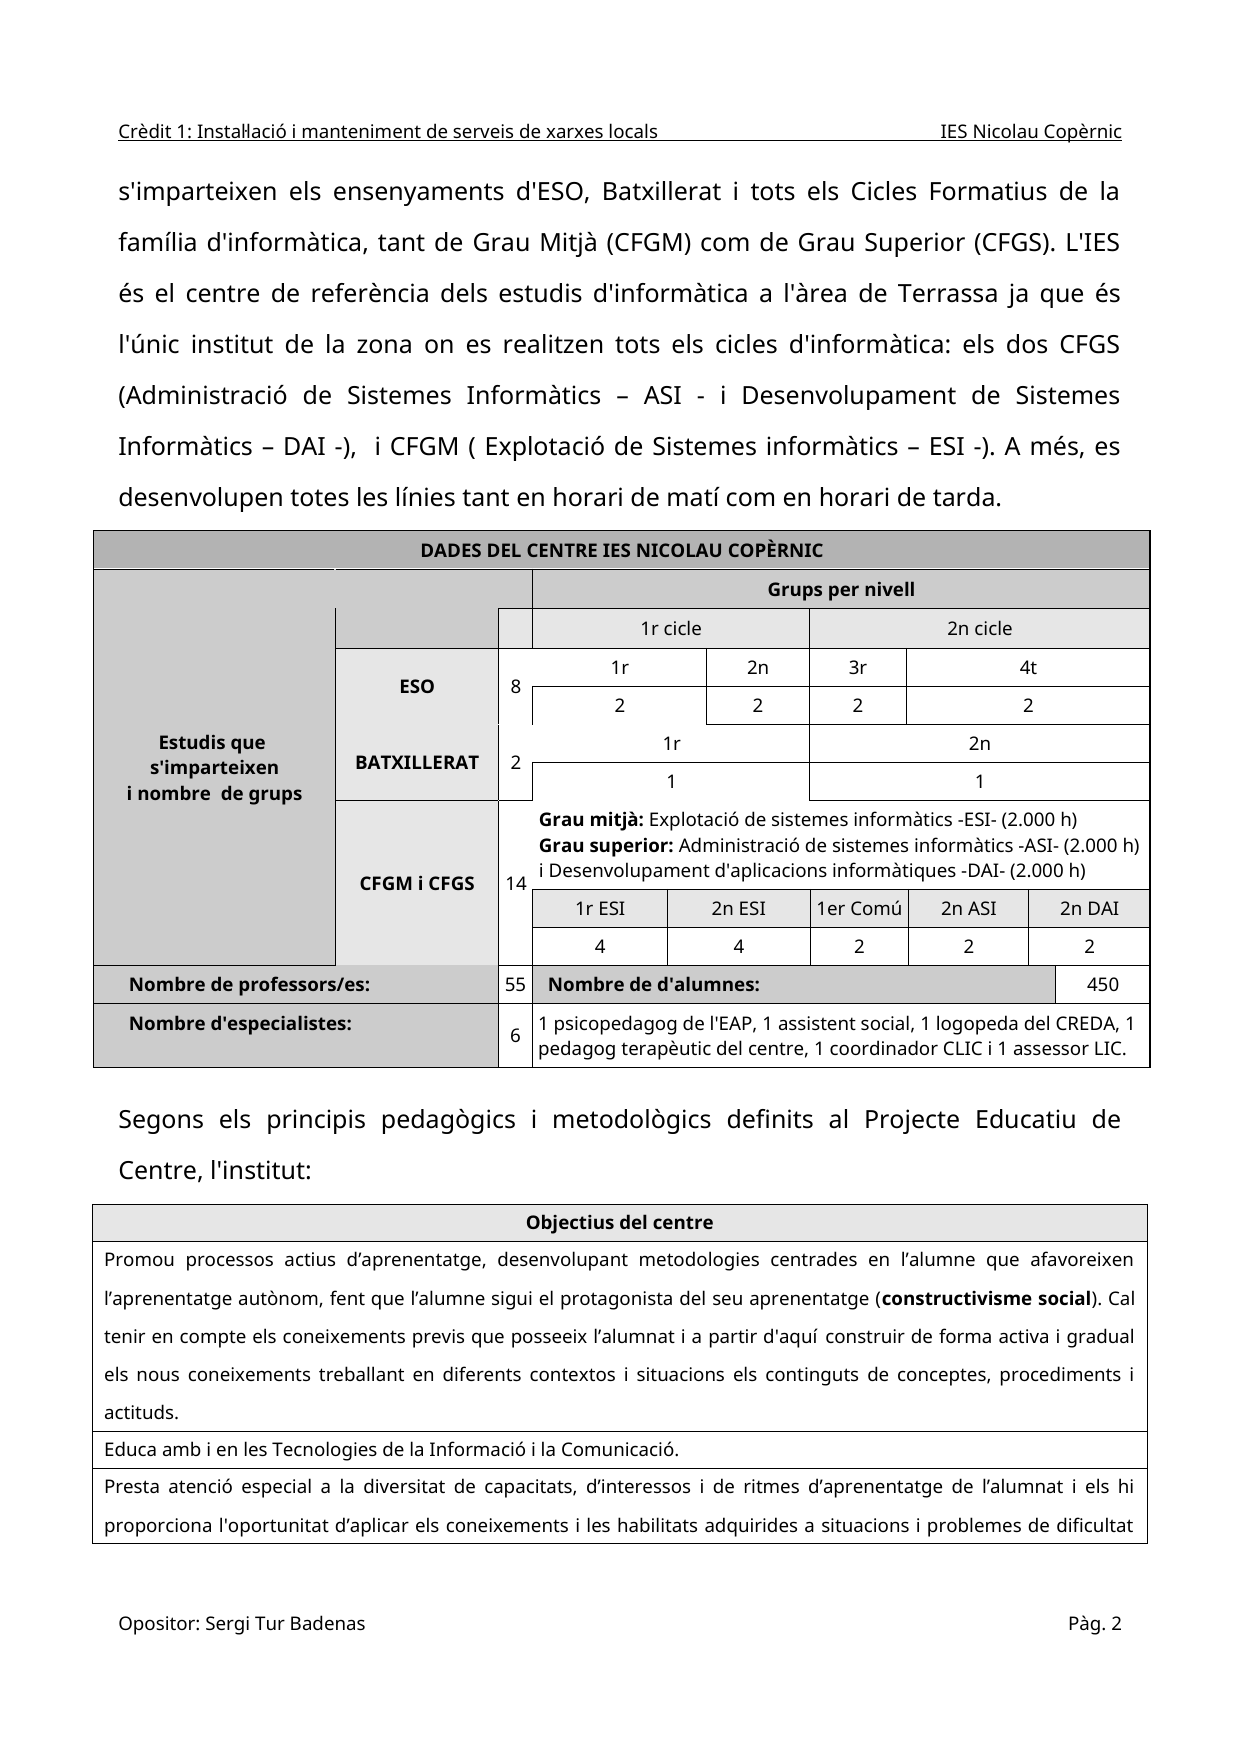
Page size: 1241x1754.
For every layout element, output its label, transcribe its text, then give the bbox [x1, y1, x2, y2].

table_cell Educa amb i en les Tecnologies de la Informació i la Comunicació. [93, 1432, 1147, 1468]
table_cell 6 [499, 1004, 532, 1067]
table_cell Nombre de professors/es: [94, 965, 498, 1003]
table_cell Presta atenció especial a la diversitat de capacitats, d’interessos i de ritmes d’aprenentatge de l’alumnat i els hi proporciona l'oportunitat d’aplicar els coneixements i les habilitats adquirides a situacions i problemes de dificultat [93, 1469, 1147, 1543]
table_cell 2n ESI [668, 890, 810, 927]
table_header 3r [810, 649, 906, 686]
table_cell 1er Comú [811, 890, 908, 927]
table_header [499, 570, 532, 608]
table_header 1r [533, 649, 706, 686]
table_cell 14 [499, 801, 533, 965]
text Segons els principis pedagògics i metodològics definits al Projecte Educatiu de Centre, l'institut: [118, 1102, 1122, 1187]
table_cell 4 [668, 928, 810, 965]
table_header 1r [533, 724, 809, 762]
table_cell BATXILLERAT [336, 724, 499, 800]
table_header Grups per nivell [533, 570, 1149, 608]
table_header Grau mitjà: Explotació de sistemes informàtics -ESI- (2.000 h) Grau superior: Administració de sistemes informàtics -ASI- (2.000 h) i Desenvolupament d'aplicacions informàtiques -DAI- (2.000 h) [533, 800, 1149, 889]
table_header [335, 569, 499, 608]
table_cell 2 [810, 687, 906, 724]
table_cell 2 [811, 928, 908, 965]
table_cell 2 [1029, 928, 1149, 965]
table_cell 1r ESI [533, 890, 667, 927]
table_cell 1r cicle [533, 609, 809, 648]
table_header 2n [810, 725, 1149, 762]
table_cell Nombre d'especialistes: [94, 1004, 498, 1067]
table_cell 4 [533, 928, 667, 965]
table_cell 2 [499, 724, 533, 800]
table_header 2n [707, 649, 809, 686]
table_cell 1 psicopedagog de l'EAP, 1 assistent social, 1 logopeda del CREDA, 1 pedagog terapèutic del centre, 1 coordinador CLIC i 1 assessor LIC. [533, 1004, 1149, 1067]
table_header DADES DEL CENTRE IES NICOLAU COPÈRNIC [94, 531, 1149, 568]
table_cell 8 [499, 649, 533, 724]
table_cell Estudis que s'imparteixen i nombre de grups [94, 569, 335, 965]
table_cell 2n ASI [909, 890, 1028, 927]
table_cell 2 [909, 928, 1028, 965]
table_cell Nombre de d'alumnes: [533, 966, 1055, 1003]
table_header 4t [907, 649, 1149, 686]
table_cell 55 [499, 966, 532, 1003]
table_cell Promou processos actius d’aprenentatge, desenvolupant metodologies centrades en l’alumne que afavoreixen l’aprenentatge autònom, fent que l’alumne sigui el protagonista del seu aprenentatge (constructivisme social). Cal tenir en compte els coneixements previs que posseeix l’alumnat i a partir d'aquí construir de forma activa i gradual els nous coneixements treballant en diferents contextos i situacions els continguts de conceptes, procediments i actituds. [93, 1242, 1147, 1431]
table_header Objectius del centre [93, 1205, 1147, 1241]
table_cell 2n cicle [810, 609, 1149, 648]
table_cell 2 [707, 687, 809, 724]
table_cell 1 [810, 763, 1149, 800]
table_cell 2 [907, 687, 1149, 724]
text s'imparteixen els ensenyaments d'ESO, Batxillerat i tots els Cicles Formatius de la família d'informàtica, tant de Grau Mitjà (CFGM) com de Grau Superior (CFGS). L'IES és el centre de referència dels estudis d'informàtica a l'àrea de Terrassa ja que és l'únic institut de la zona on es realitzen tots els cicles d'informàtica: els dos CFGS (Administració de Sistemes Informàtics – ASI - i Desenvolupament de Sistemes Informàtics – DAI -), i CFGM ( Explotació de Sistemes informàtics – ESI -). A més, es desenvolupen totes les línies tant en horari de matí com en horari de tarda. [118, 173, 1122, 513]
table_cell 2n DAI [1029, 890, 1149, 927]
table_cell 450 [1056, 966, 1149, 1003]
table_cell 1 [533, 763, 809, 800]
table_cell ESO [336, 649, 498, 724]
table_cell [336, 608, 498, 648]
table_cell [499, 609, 532, 648]
table_cell 2 [533, 687, 706, 724]
table_cell CFGM i CFGS [336, 800, 499, 965]
